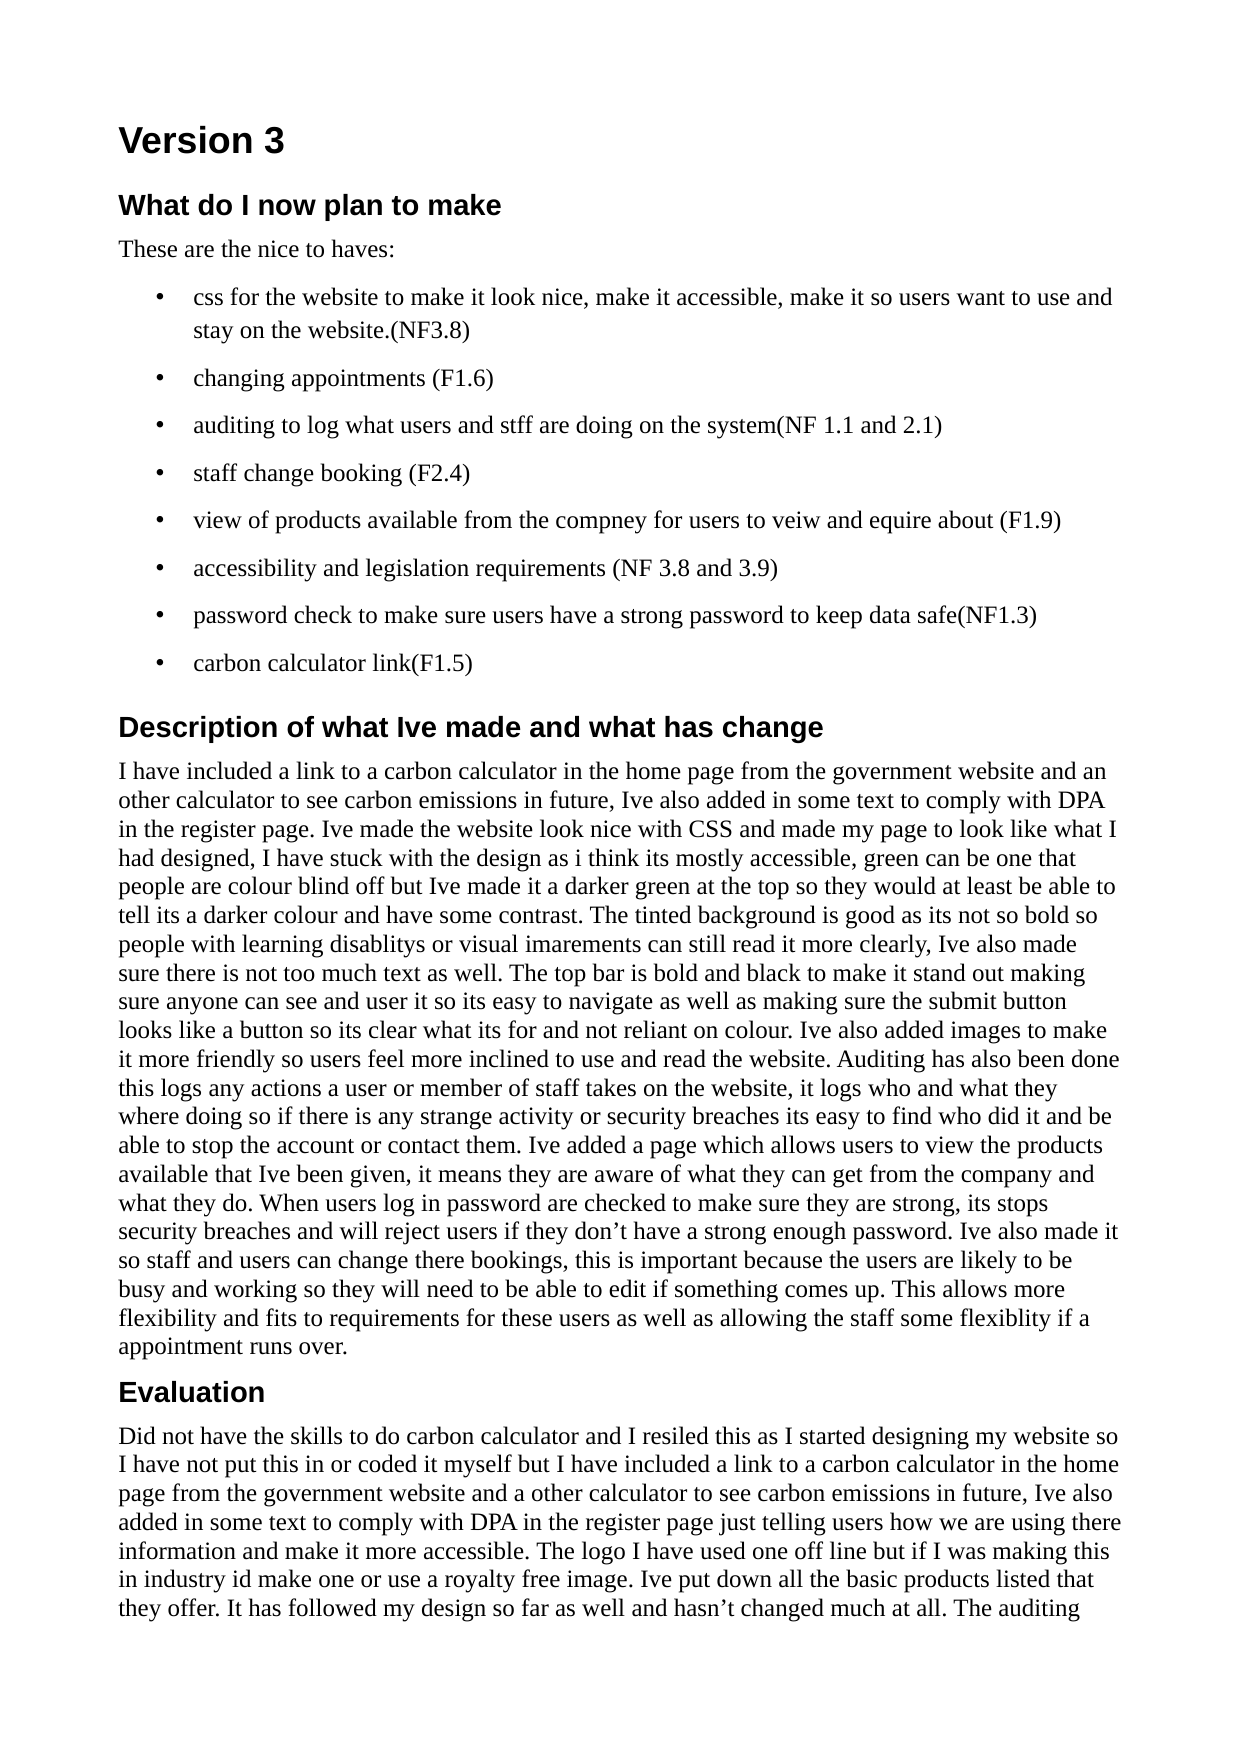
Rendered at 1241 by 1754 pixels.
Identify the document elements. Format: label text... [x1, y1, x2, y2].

list password check to make sure users have a strong password to keep data safe(NF1.3) [156, 601, 1122, 629]
subtitle Version 3 [118, 118, 1122, 161]
subtitle Evaluation [118, 1375, 1122, 1408]
list staff change booking (F2.4) [156, 458, 1122, 487]
list changing appointments (F1.6) [156, 363, 1122, 391]
list auditing to log what users and stff are doing on the system(NF 1.1 and 2.1) [156, 410, 1122, 439]
list carbon calculator link(F1.5) [156, 648, 1122, 677]
subtitle Description of what Ive made and what has change [118, 710, 1122, 744]
text Did not have the skills to do carbon calculator and I resiled this as I started designing my website so I have not put this in or coded it myself but I have included a link to a carbon calculator in the home page from the government website and a other calculator to see carbon emissions in future, Ive also added in some text to comply with DPA in the register page just telling users how we are using there information and make it more accessible. The logo I have used one off line but if I was making this in industry id make one or use a royalty free image. Ive put down all the basic products listed that they offer. It has followed my design so far as well and hasn’t changed much at all. The auditing [118, 1421, 1122, 1622]
list accessibility and legislation requirements (NF 3.8 and 3.9) [156, 553, 1122, 582]
subtitle What do I now plan to make [118, 188, 1122, 222]
text These are the nice to haves: [118, 234, 1122, 263]
list css for the website to make it look nice, make it accessible, make it so users want to use and stay on the website.(NF3.8) [156, 282, 1122, 344]
text I have included a link to a carbon calculator in the home page from the government website and an other calculator to see carbon emissions in future, Ive also added in some text to comply with DPA in the register page. Ive made the website look nice with CSS and made my page to look like what I had designed, I have stuck with the design as i think its mostly accessible, green can be one that people are colour blind off but Ive made it a darker green at the top so they would at least be able to tell its a darker colour and have some contrast. The tinted background is good as its not so bold so people with learning disablitys or visual imarements can still read it more clearly, Ive also made sure there is not too much text as well. The top bar is bold and black to make it stand out making sure anyone can see and user it so its easy to navigate as well as making sure the submit button looks like a button so its clear what its for and not reliant on colour. Ive also added images to make it more friendly so users feel more inclined to use and read the website. Auditing has also been done this logs any actions a user or member of staff takes on the website, it logs who and what they where doing so if there is any strange activity or security breaches its easy to find who did it and be able to stop the account or contact them. Ive added a page which allows users to view the products available that Ive been given, it means they are aware of what they can get from the company and what they do. When users log in password are checked to make sure they are strong, its stops security breaches and will reject users if they don’t have a strong enough password. Ive also made it so staff and users can change there bookings, this is important because the users are likely to be busy and working so they will need to be able to edit if something comes up. This allows more flexibility and fits to requirements for these users as well as allowing the staff some flexiblity if a appointment runs over. [118, 756, 1122, 1360]
list view of products available from the compney for users to veiw and equire about (F1.9) [156, 505, 1122, 534]
